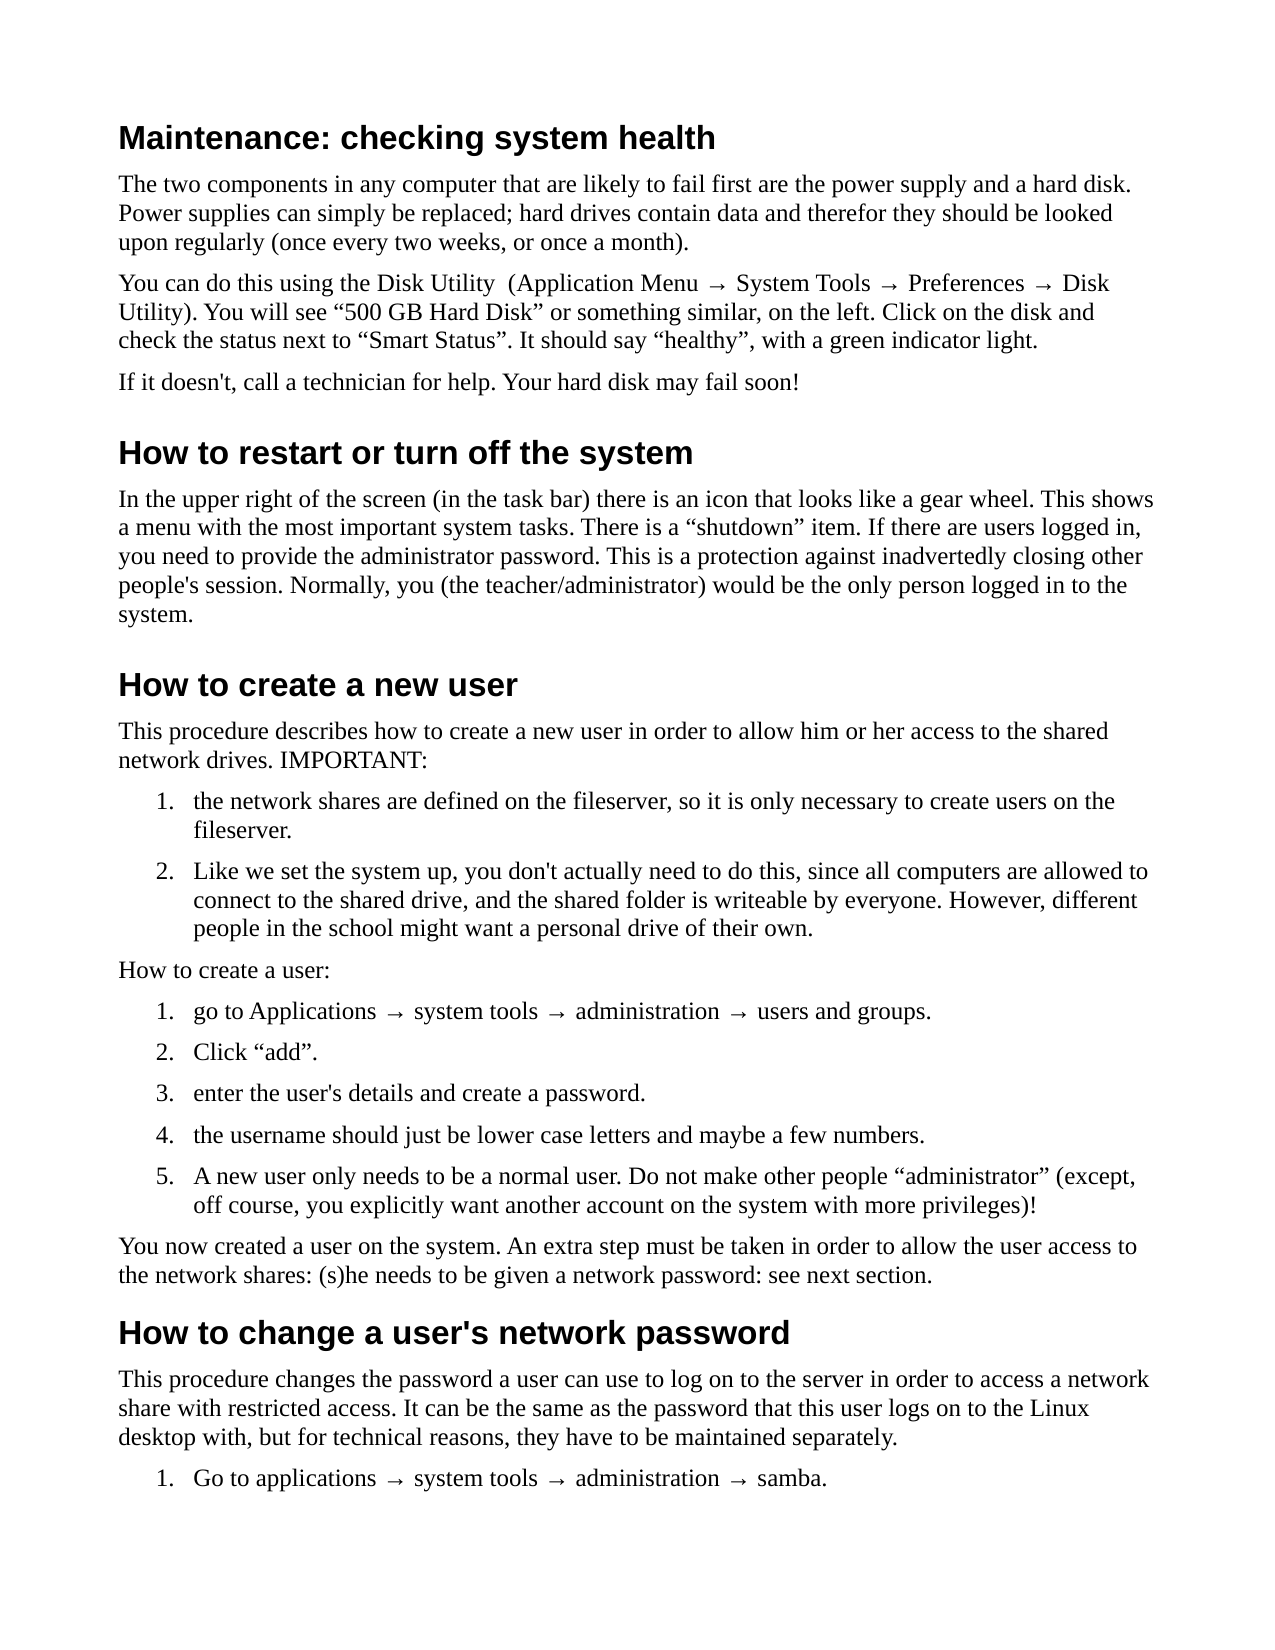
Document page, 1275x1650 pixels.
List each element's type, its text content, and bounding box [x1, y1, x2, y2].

text How to create a user: [118, 955, 1157, 983]
subtitle How to restart or turn off the system [118, 433, 1157, 471]
text This procedure describes how to create a new user in order to allow him or her access to the shared network drives. IMPORTANT: [118, 716, 1157, 773]
text If it doesn't, call a technician for help. Your hard disk may fail soon! [118, 367, 1157, 395]
list enter the user's details and create a password. [156, 1078, 1157, 1107]
text The two components in any computer that are likely to fail first are the power supply and a hard disk. Power supplies can simply be replaced; hard drives contain data and therefor they should be looked upon regularly (once every two weeks, or once a month). [118, 169, 1157, 255]
subtitle How to create a new user [118, 665, 1157, 703]
text In the upper right of the screen (in the task bar) there is an icon that looks like a gear wheel. This shows a menu with the most important system tasks. There is a “shutdown” item. If there are users logged in, you need to provide the administrator password. This is a protection against inadvertedly closing other people's session. Normally, you (the teacher/administrator) would be the only person logged in to the system. [118, 484, 1157, 627]
list the network shares are defined on the fileserver, so it is only necessary to create users on the fileserver. [156, 786, 1157, 843]
subtitle How to change a user's network password [118, 1313, 1157, 1352]
list A new user only needs to be a normal user. Do not make other people “administrator” (except, off course, you explicitly want another account on the system with more privileges)! [156, 1161, 1157, 1218]
subtitle Maintenance: checking system health [118, 118, 1157, 157]
text You now created a user on the system. An extra step must be taken in order to allow the user access to the network shares: (s)he needs to be given a network password: see next section. [118, 1231, 1157, 1288]
list Like we set the system up, you don't actually need to do this, since all computers are allowed to connect to the shared drive, and the shared folder is writeable by everyone. However, different people in the school might want a personal drive of their own. [156, 856, 1157, 942]
text You can do this using the Disk Utility (Application Menu → System Tools → Preferences → Disk Utility). You will see “500 GB Hard Disk” or something similar, on the left. Click on the disk and check the status next to “Smart Status”. It should say “healthy”, with a green indicator light. [118, 268, 1157, 354]
list Go to applications → system tools → administration → samba. [156, 1463, 1157, 1492]
list go to Applications → system tools → administration → users and groups. [156, 996, 1157, 1025]
text This procedure changes the password a user can use to log on to the server in order to access a network share with restricted access. It can be the same as the password that this user logs on to the Linux desktop with, but for technical reasons, they have to be maintained separately. [118, 1364, 1157, 1451]
list the username should just be lower case letters and maybe a few numbers. [156, 1120, 1157, 1148]
list Click “add”. [156, 1037, 1157, 1066]
